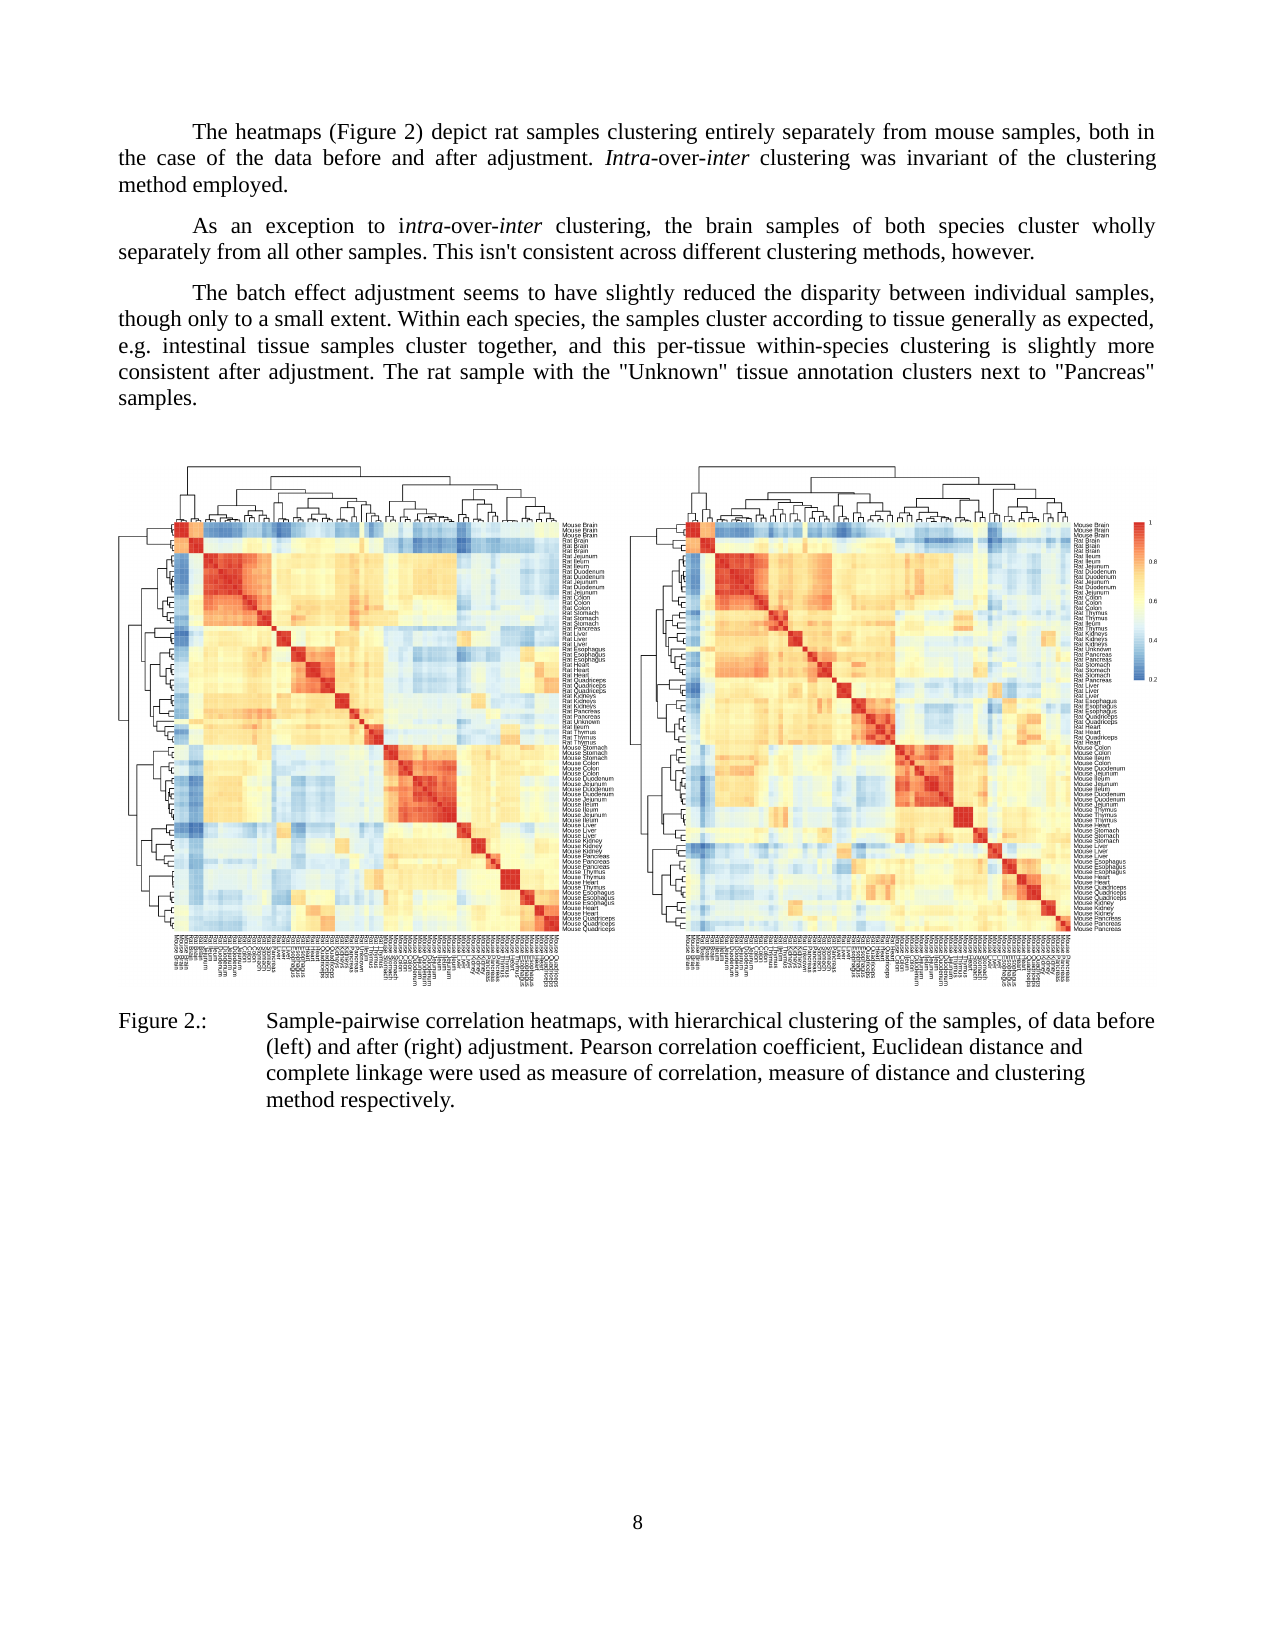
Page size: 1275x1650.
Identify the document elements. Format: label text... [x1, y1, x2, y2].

text Figure 2.: Sample-pairwise correlation heatmaps, with hierarchical clustering of the samples, of data before (left) and after (right) adjustment. Pearson correlation coefficient, Euclidean distance and complete linkage were used as measure of correlation, measure of distance and clustering method respectively. [118, 987, 1157, 1138]
text As an exception to intra-over-inter clustering, the brain samples of both species cluster wholly separately from all other samples. This isn't consistent across different clustering methods, however. [118, 212, 1157, 264]
picture [118, 466, 1157, 987]
text The batch effect adjustment seems to have slightly reduced the disparity between individual samples, though only to a small extent. Within each species, the samples cluster according to tissue generally as expected, e.g. intestinal tissue samples cluster together, and this per-tissue within-species clustering is slightly more consistent after adjustment. The rat sample with the "Unknown" tissue annotation clusters next to "Pancreas" samples. [118, 279, 1157, 411]
text The heatmaps (Figure 2) depict rat samples clustering entirely separately from mouse samples, both in the case of the data before and after adjustment. Intra-over-inter clustering was invariant of the clustering method employed. [118, 118, 1157, 197]
